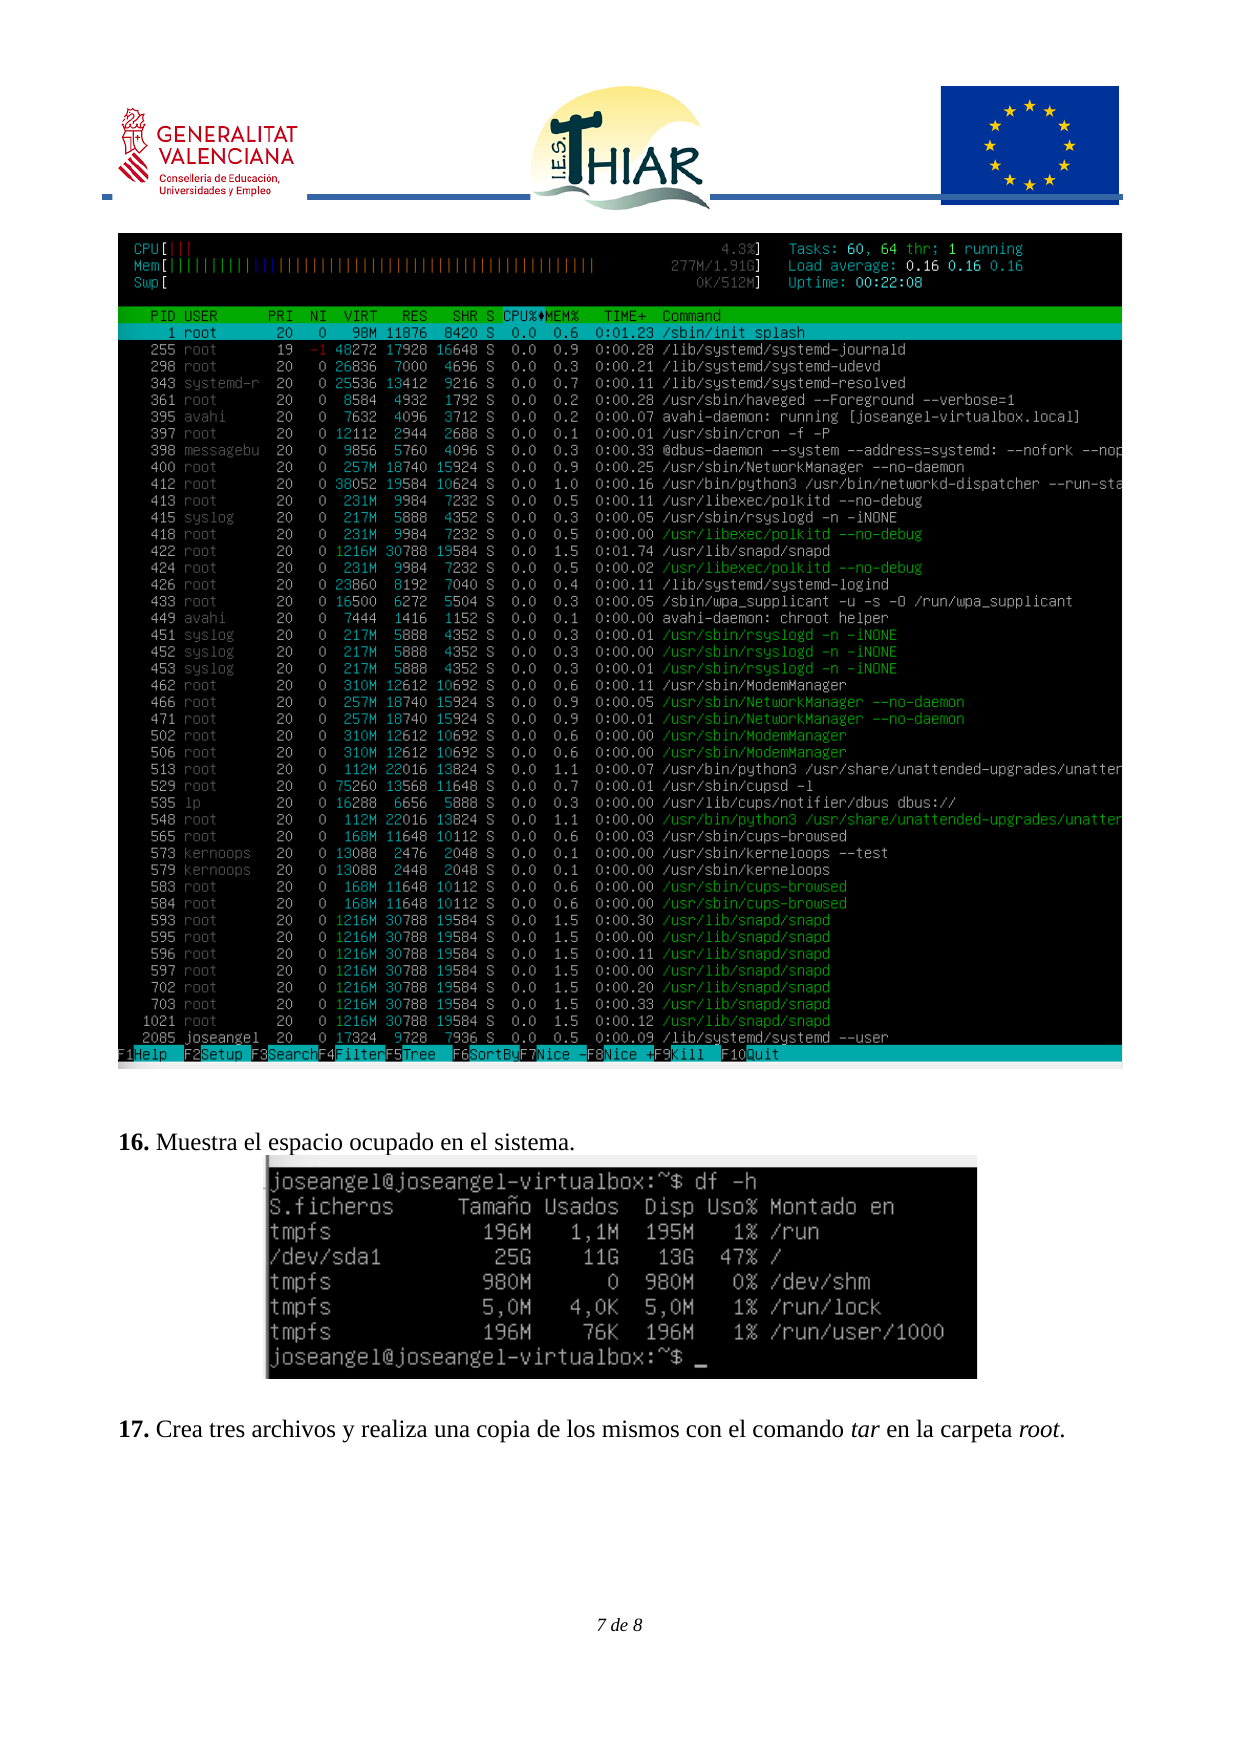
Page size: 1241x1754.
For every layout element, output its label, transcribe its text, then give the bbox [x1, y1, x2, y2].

picture [112, 103, 308, 206]
text 16. Muestra el espacio ocupado en el sistema. [118, 1127, 1122, 1155]
picture [940, 200, 1119, 205]
text 17. Crea tres archivos y realiza una copia de los mismos con el comando tar en la carpeta root. [118, 1414, 1122, 1443]
picture [263, 1155, 978, 1379]
picture [118, 233, 1123, 1069]
picture [530, 86, 710, 210]
picture [940, 86, 1119, 194]
